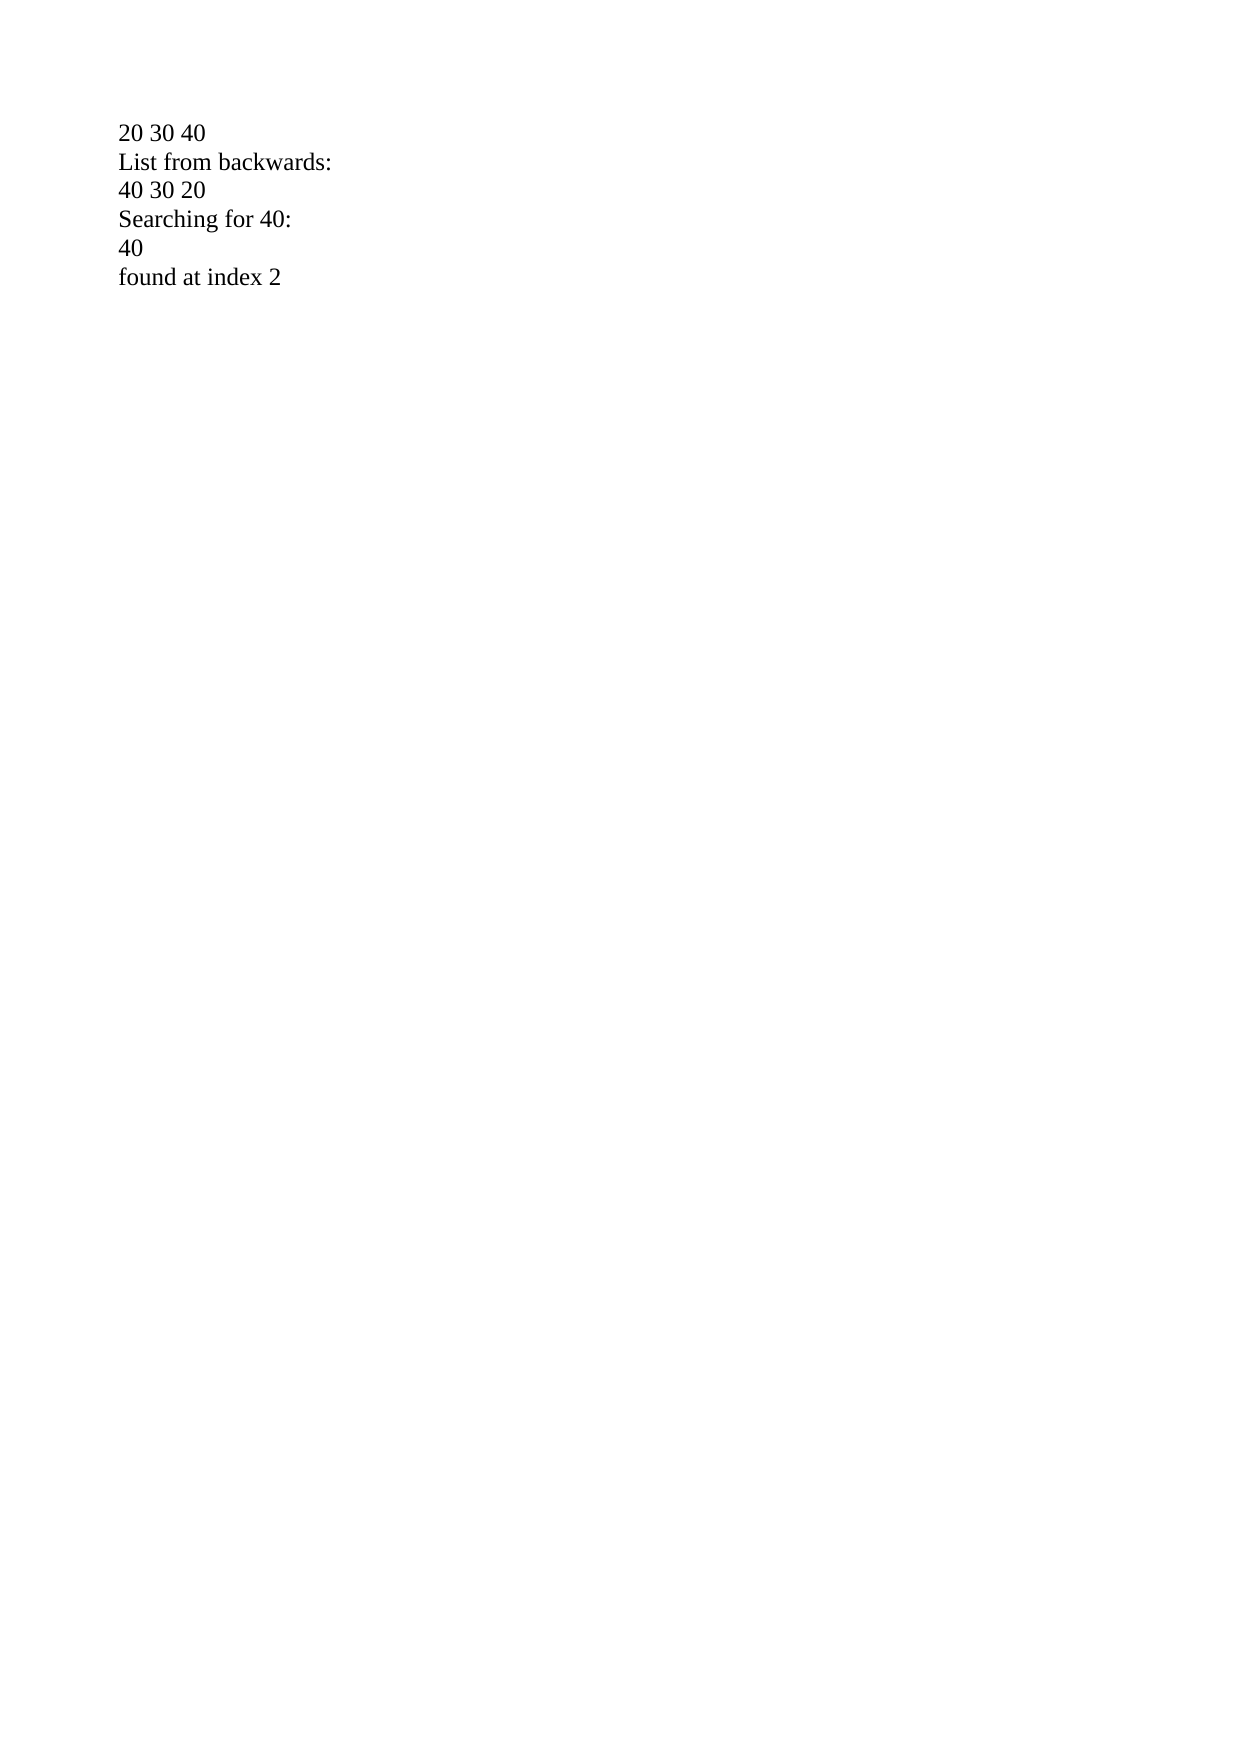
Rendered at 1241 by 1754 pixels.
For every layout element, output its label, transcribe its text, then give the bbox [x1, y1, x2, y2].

text 20 30 40 [118, 118, 1122, 147]
text List from backwards: [118, 147, 1122, 176]
text 40 [118, 233, 1122, 262]
text 40 30 20 [118, 176, 1122, 204]
text Searching for 40: [118, 204, 1122, 233]
text found at index 2 [118, 262, 1122, 291]
